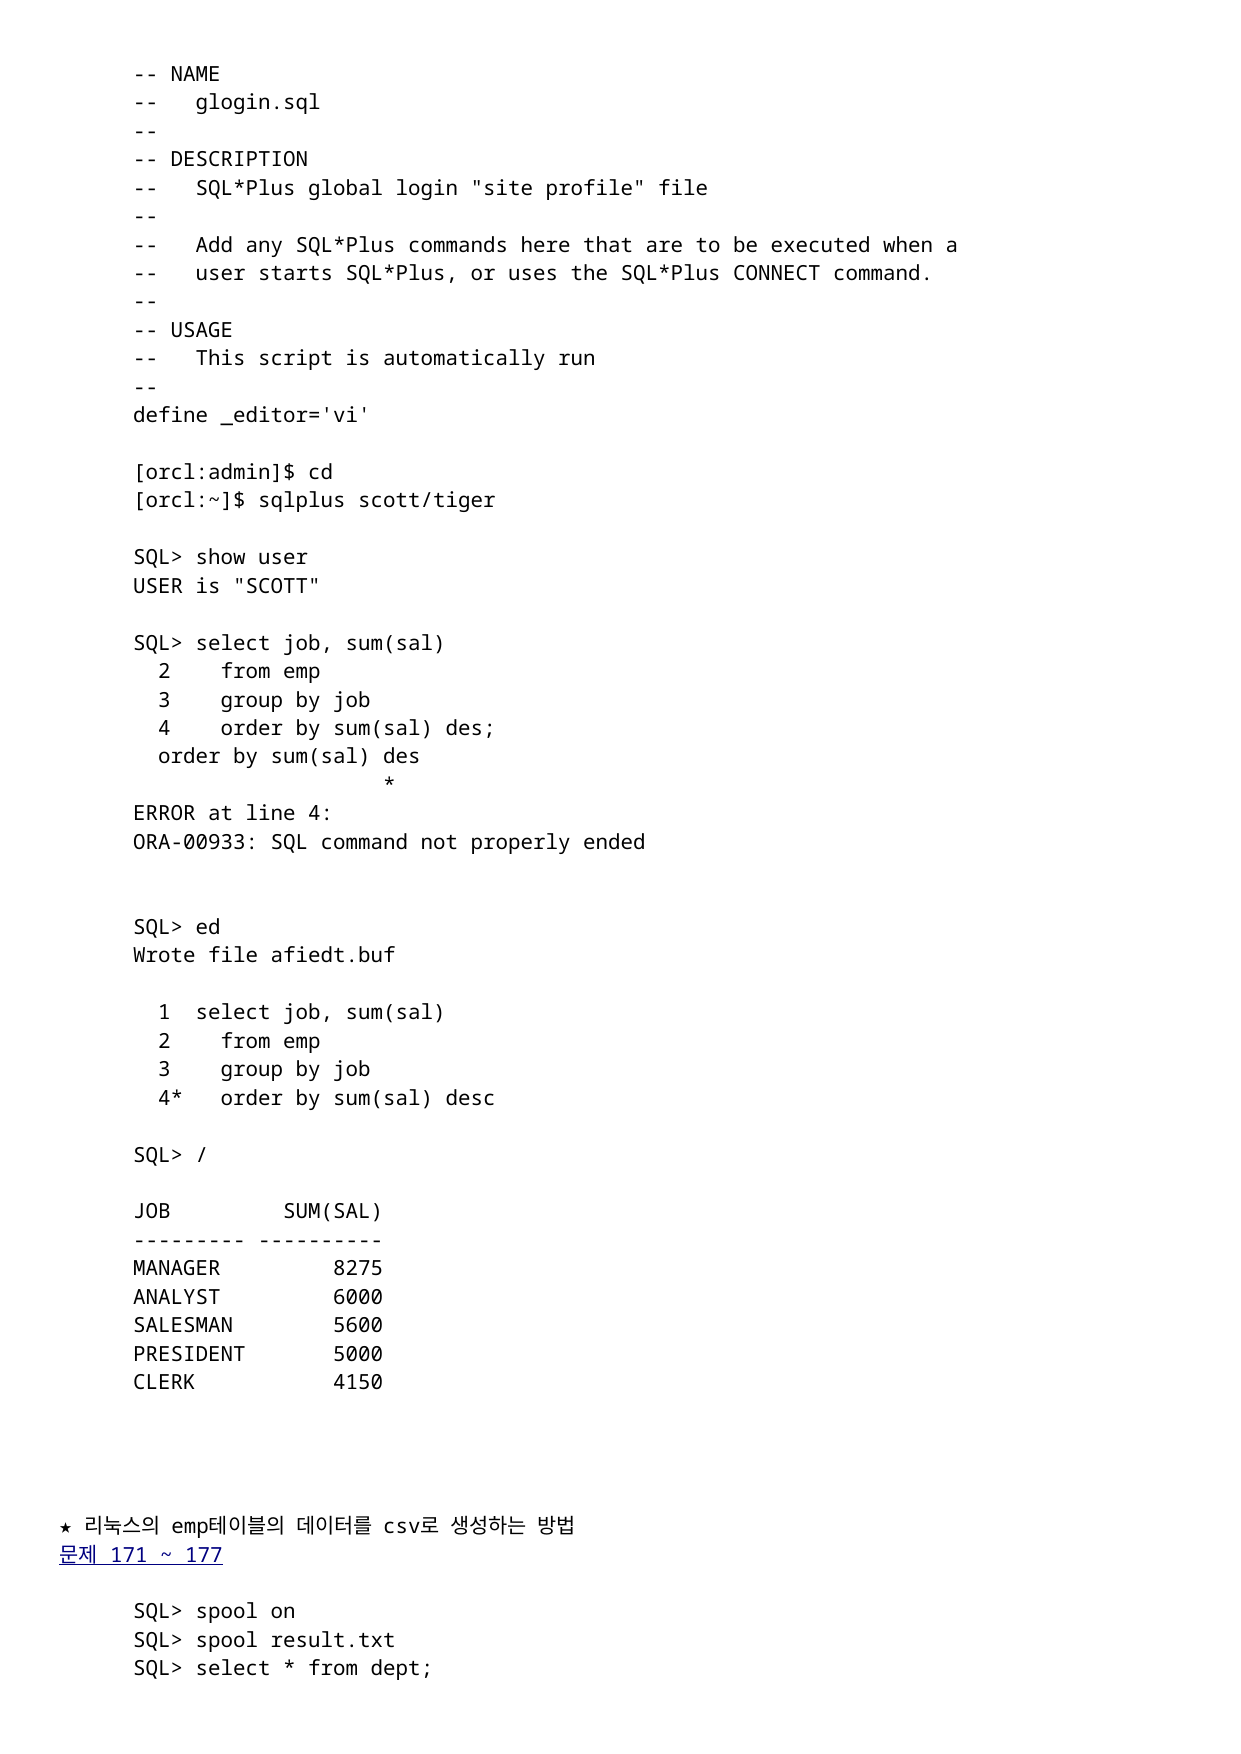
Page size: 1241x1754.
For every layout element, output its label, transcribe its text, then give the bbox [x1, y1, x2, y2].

text ERROR at line 4: [59, 798, 1180, 827]
text [orcl:~]$ sqlplus scott/tiger [59, 486, 1180, 514]
text -- NAME [59, 59, 1180, 87]
text -- Add any SQL*Plus commands here that are to be executed when a [59, 230, 1180, 258]
text -- glogin.sql [59, 87, 1180, 116]
text USER is "SCOTT" [59, 571, 1180, 599]
text SQL> spool on [59, 1597, 1180, 1625]
text -- USAGE [59, 315, 1180, 343]
text order by sum(sal) des [59, 742, 1180, 770]
text 4 order by sum(sal) des; [59, 713, 1180, 742]
text CLERK 4150 [59, 1367, 1180, 1396]
text -- This script is automatically run [59, 343, 1180, 372]
text 2 from emp [59, 1026, 1180, 1054]
text 문제 171 ~ 177 [59, 1540, 1204, 1568]
text 3 group by job [59, 685, 1180, 713]
text 3 group by job [59, 1054, 1180, 1083]
text Wrote file afiedt.buf [59, 941, 1180, 969]
text JOB SUM(SAL) [59, 1197, 1180, 1225]
text SQL> ed [59, 912, 1180, 941]
text MANAGER 8275 [59, 1253, 1180, 1282]
text define _editor='vi' [59, 400, 1180, 429]
text SQL> select job, sum(sal) [59, 628, 1180, 656]
text * [59, 770, 1180, 798]
text SQL> spool result.txt [59, 1625, 1180, 1653]
text 1 select job, sum(sal) [59, 997, 1180, 1026]
text PRESIDENT 5000 [59, 1339, 1180, 1367]
text ORA-00933: SQL command not properly ended [59, 827, 1180, 855]
text -- [59, 116, 1180, 144]
text SALESMAN 5600 [59, 1310, 1180, 1339]
text -- [59, 201, 1180, 230]
text ★ 리눅스의 emp테이블의 데이터를 csv로 생성하는 방법 [59, 1509, 1180, 1540]
text --------- ---------- [59, 1225, 1180, 1253]
text -- SQL*Plus global login "site profile" file [59, 173, 1180, 201]
text -- [59, 372, 1180, 400]
text -- user starts SQL*Plus, or uses the SQL*Plus CONNECT command. [59, 258, 1180, 287]
text [orcl:admin]$ cd [59, 457, 1180, 486]
text ANALYST 6000 [59, 1282, 1180, 1310]
text -- [59, 287, 1180, 315]
text SQL> / [59, 1140, 1180, 1168]
text 2 from emp [59, 656, 1180, 685]
text -- DESCRIPTION [59, 144, 1180, 173]
text SQL> show user [59, 542, 1180, 571]
text 4* order by sum(sal) desc [59, 1083, 1180, 1111]
text SQL> select * from dept; [59, 1653, 1180, 1682]
